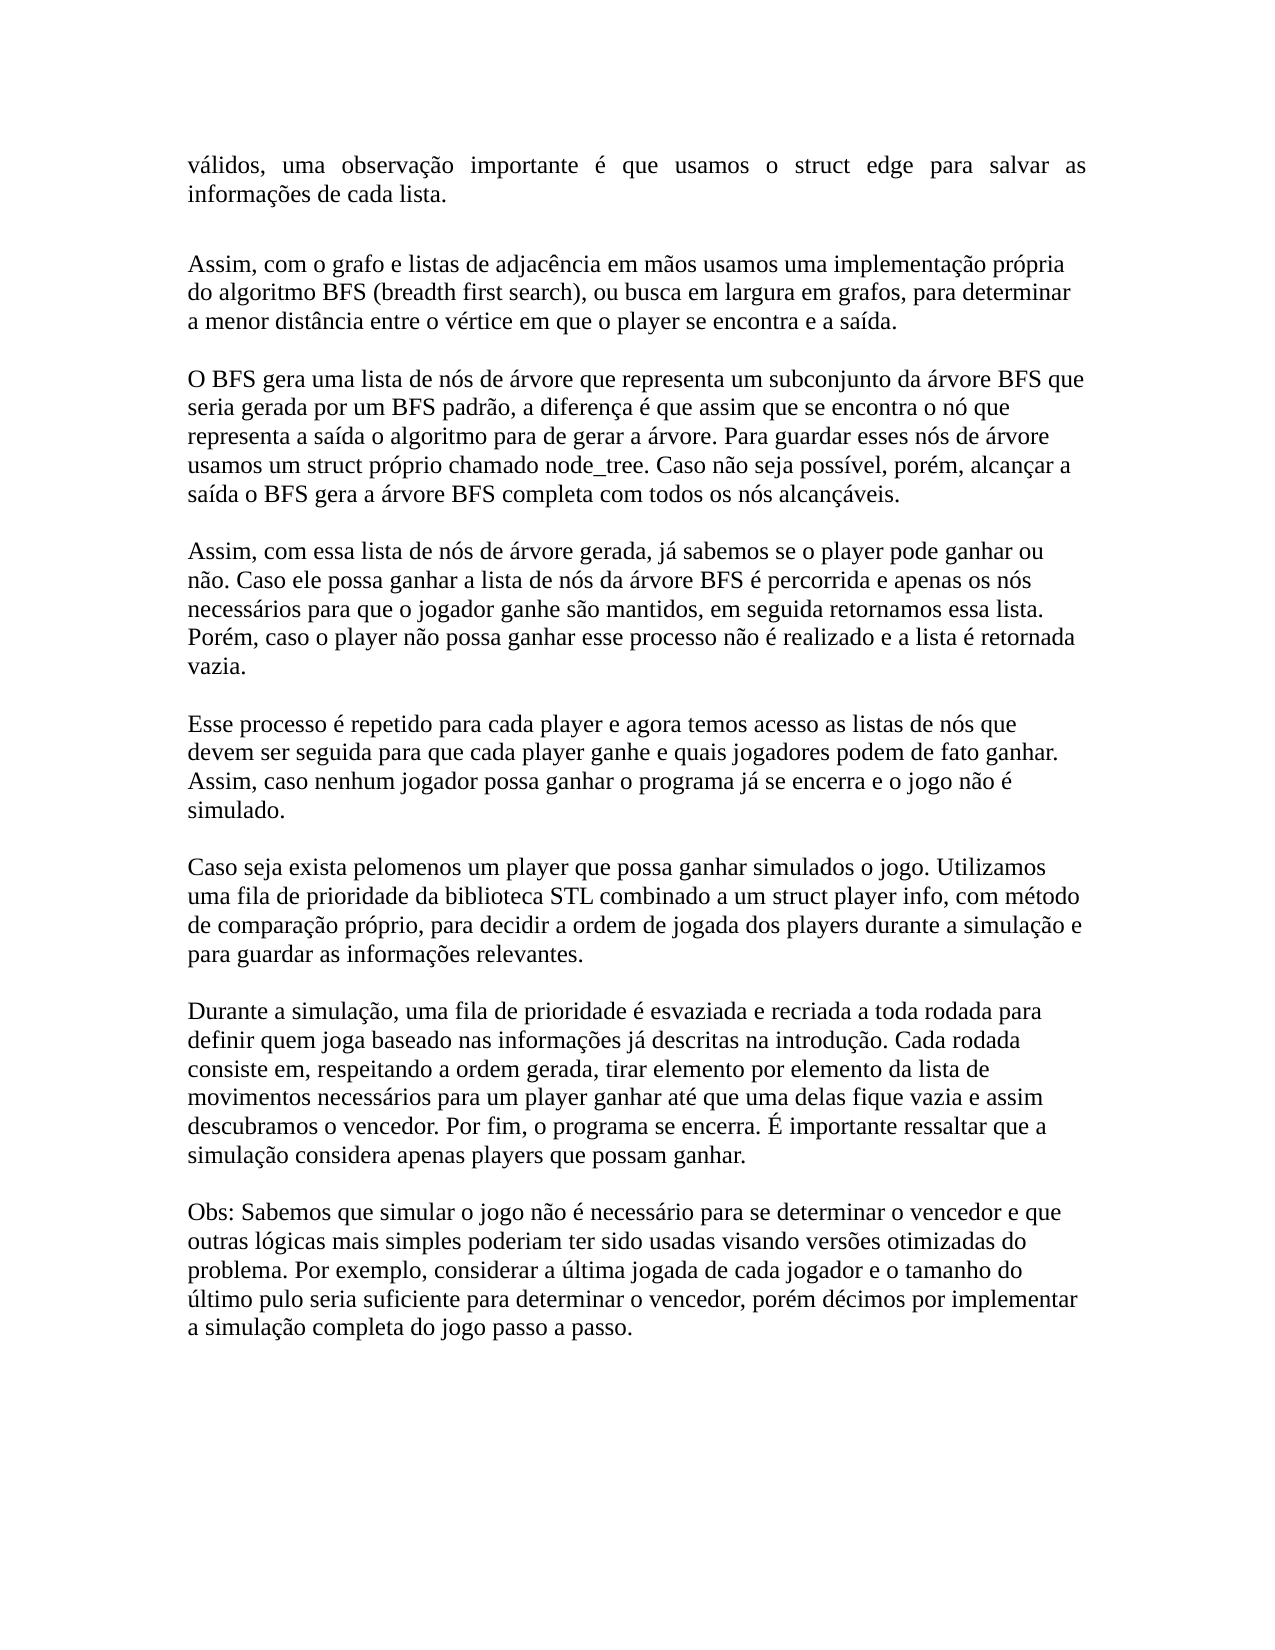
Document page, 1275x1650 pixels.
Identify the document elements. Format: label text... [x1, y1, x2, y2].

text Esse processo é repetido para cada player e agora temos acesso as listas de nós que devem ser seguida para que cada player ganhe e quais jogadores podem de fato ganhar. [187, 709, 1087, 766]
text Caso seja exista pelomenos um player que possa ganhar simulados o jogo. Utilizamos uma fila de prioridade da biblioteca STL combinado a um struct player info, com método de comparação próprio, para decidir a ordem de jogada dos players durante a simulação e para guardar as informações relevantes. [187, 852, 1087, 967]
text Durante a simulação, uma fila de prioridade é esvaziada e recriada a toda rodada para definir quem joga baseado nas informações já descritas na introdução. Cada rodada consiste em, respeitando a ordem gerada, tirar elemento por elemento da lista de movimentos necessários para um player ganhar até que uma delas fique vazia e assim descubramos o vencedor. Por fim, o programa se encerra. É importante ressaltar que a simulação considera apenas players que possam ganhar. [187, 996, 1087, 1169]
text Assim, com o grafo e listas de adjacência em mãos usamos uma implementação própria do algoritmo BFS (breadth first search), ou busca em largura em grafos, para determinar a menor distância entre o vértice em que o player se encontra e a saída. [187, 249, 1087, 335]
text Assim, com essa lista de nós de árvore gerada, já sabemos se o player pode ganhar ou não. Caso ele possa ganhar a lista de nós da árvore BFS é percorrida e apenas os nós necessários para que o jogador ganhe são mantidos, em seguida retornamos essa lista. Porém, caso o player não possa ganhar esse processo não é realizado e a lista é retornada vazia. [187, 536, 1087, 680]
text válidos, uma observação importante é que usamos o struct edge para salvar as informações de cada lista. [187, 150, 1087, 207]
text O BFS gera uma lista de nós de árvore que representa um subconjunto da árvore BFS que seria gerada por um BFS padrão, a diferença é que assim que se encontra o nó que representa a saída o algoritmo para de gerar a árvore. Para guardar esses nós de árvore usamos um struct próprio chamado node_tree. Caso não seja possível, porém, alcançar a saída o BFS gera a árvore BFS completa com todos os nós alcançáveis. [187, 364, 1087, 507]
text Assim, caso nenhum jogador possa ganhar o programa já se encerra e o jogo não é simulado. [187, 766, 1087, 824]
text Obs: Sabemos que simular o jogo não é necessário para se determinar o vencedor e que outras lógicas mais simples poderiam ter sido usadas visando versões otimizadas do problema. Por exemplo, considerar a última jogada de cada jogador e o tamanho do último pulo seria suficiente para determinar o vencedor, porém décimos por implementar a simulação completa do jogo passo a passo. [187, 1197, 1087, 1341]
